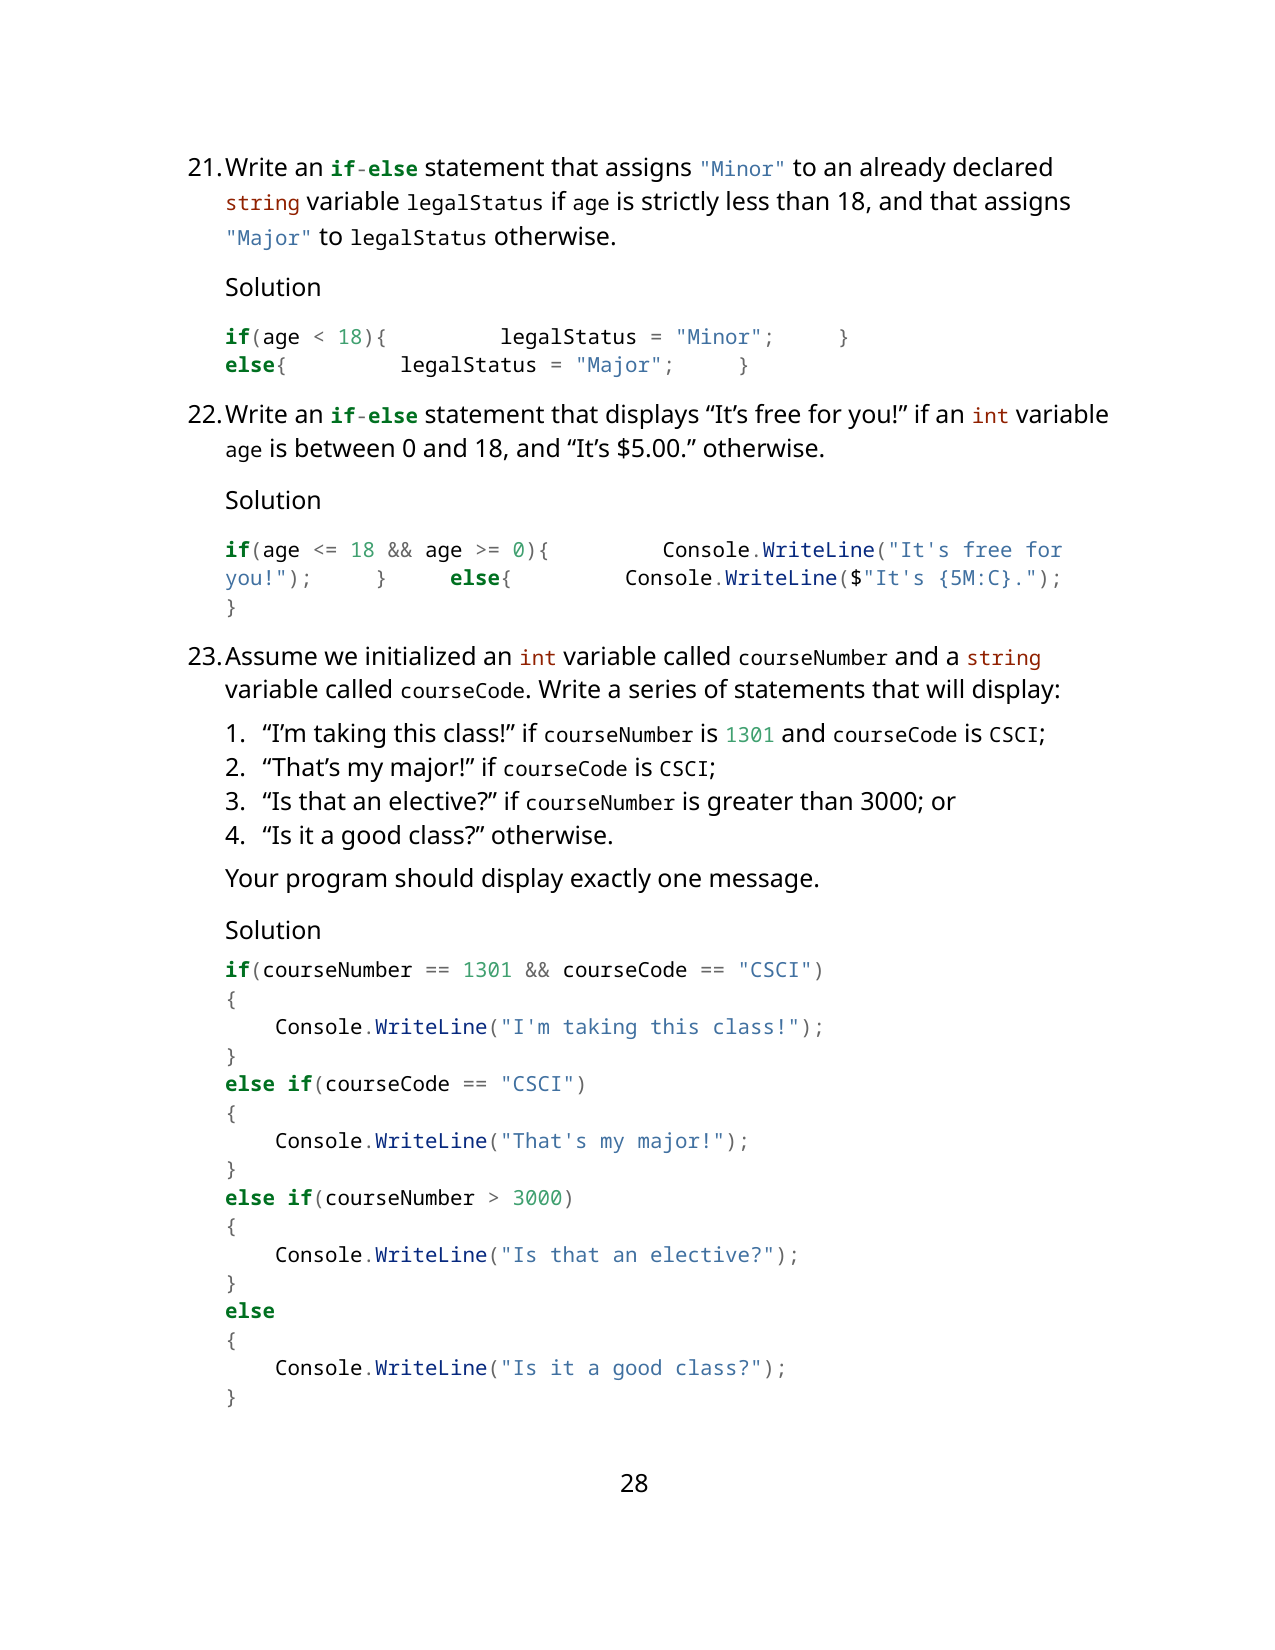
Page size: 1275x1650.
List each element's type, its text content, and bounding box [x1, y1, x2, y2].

list “Is it a good class?” otherwise. [225, 817, 1125, 851]
list if(courseNumber == 1301 && courseCode == "CSCI") [187, 955, 1125, 984]
list “That’s my major!” if courseCode is CSCI; [225, 749, 1125, 783]
list if(age <= 18 && age >= 0){ Console.WriteLine("It's free for you!"); } else{ Console.WriteLine($"It's {5M:C}."); } [187, 535, 1125, 620]
list } [187, 1154, 1125, 1183]
list } [187, 1382, 1125, 1410]
list Solution [187, 912, 1125, 946]
list Write an if-else statement that assigns "Minor" to an already declared string variable legalStatus if age is strictly less than 18, and that assigns "Major" to legalStatus otherwise. [187, 150, 1125, 252]
list else [187, 1297, 1125, 1325]
list else if(courseNumber > 3000) [187, 1183, 1125, 1211]
list if(age < 18){ legalStatus = "Minor"; } else{ legalStatus = "Major"; } [187, 322, 1125, 379]
list } [187, 1268, 1125, 1297]
list Solution [187, 270, 1125, 304]
list } [187, 1041, 1125, 1069]
list Console.WriteLine("Is it a good class?"); [187, 1353, 1125, 1382]
list { [187, 1325, 1125, 1353]
list { [187, 1211, 1125, 1240]
list Solution [187, 483, 1125, 517]
list Your program should display exactly one message. [187, 860, 1125, 894]
list “I’m taking this class!” if courseNumber is 1301 and courseCode is CSCI; [225, 715, 1125, 749]
list Write an if-else statement that displays “It’s free for you!” if an int variable age is between 0 and 18, and “It’s $5.00.” otherwise. [187, 397, 1125, 465]
list { [187, 1098, 1125, 1126]
list Console.WriteLine("That's my major!"); [187, 1126, 1125, 1154]
list { [187, 984, 1125, 1012]
list Console.WriteLine("Is that an elective?"); [187, 1240, 1125, 1268]
list Console.WriteLine("I'm taking this class!"); [187, 1012, 1125, 1041]
list else if(courseCode == "CSCI") [187, 1069, 1125, 1098]
list Assume we initialized an int variable called courseNumber and a string variable called courseCode. Write a series of statements that will display: [187, 638, 1125, 706]
list “Is that an elective?” if courseNumber is greater than 3000; or [225, 783, 1125, 817]
